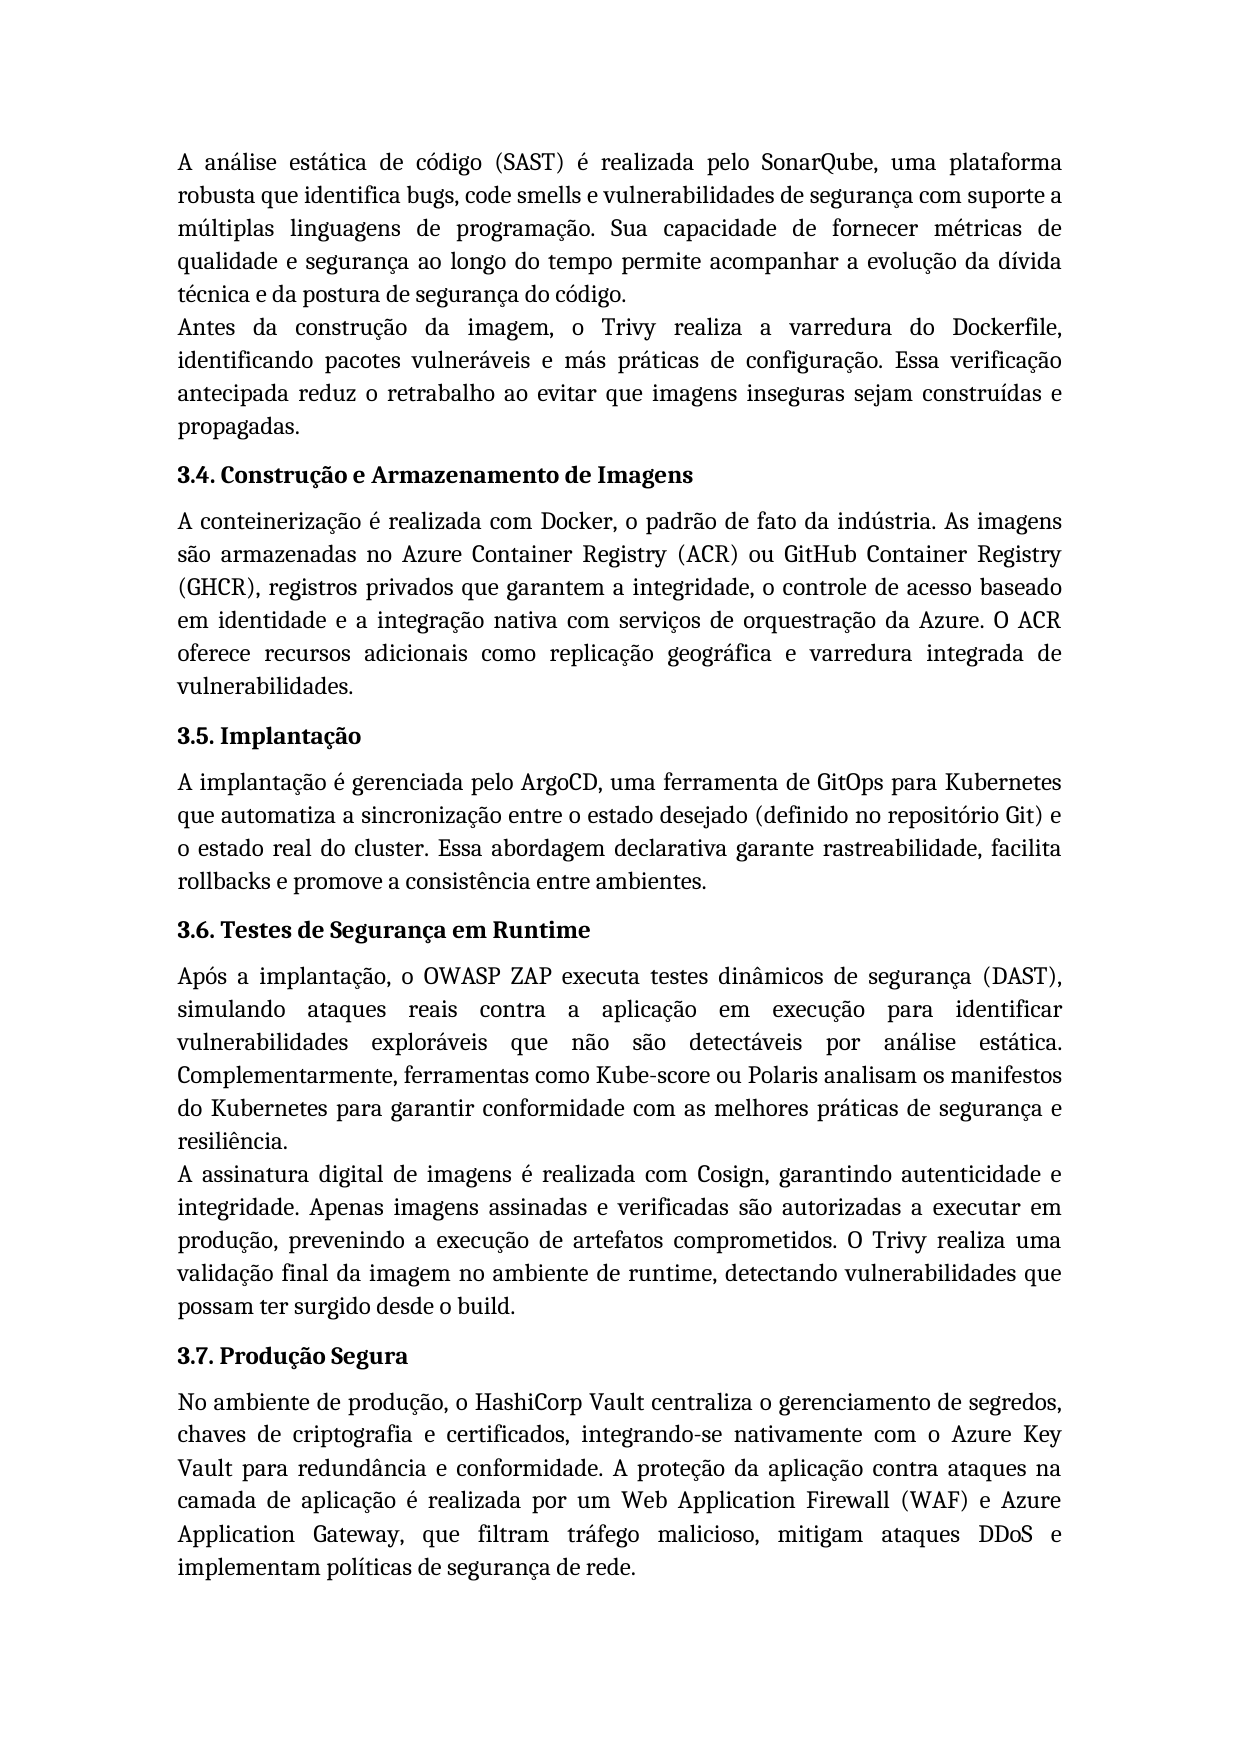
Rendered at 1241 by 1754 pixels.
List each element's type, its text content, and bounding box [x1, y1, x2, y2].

text Antes da construção da imagem, o Trivy realiza a varredura do Dockerfile, identificando pacotes vulneráveis e más práticas de configuração. Essa verificação antecipada reduz o retrabalho ao evitar que imagens inseguras sejam construídas e propagadas. [177, 313, 1063, 441]
text No ambiente de produção, o HashiCorp Vault centraliza o gerenciamento de segredos, chaves de criptografia e certificados, integrando-se nativamente com o Azure Key Vault para redundância e conformidade. A proteção da aplicação contra ataques na camada de aplicação é realizada por um Web Application Firewall (WAF) e Azure Application Gateway, que filtram tráfego malicioso, mitigam ataques DDoS e implementam políticas de segurança de rede. [177, 1387, 1063, 1581]
text Após a implantação, o OWASP ZAP executa testes dinâmicos de segurança (DAST), simulando ataques reais contra a aplicação em execução para identificar vulnerabilidades exploráveis que não são detectáveis por análise estática. Complementarmente, ferramentas como Kube-score ou Polaris analisam os manifestos do Kubernetes para garantir conformidade com as melhores práticas de segurança e resiliência. [177, 962, 1063, 1156]
subtitle 3.4. Construção e Armazenamento de Imagens [177, 461, 1063, 490]
subtitle 3.6. Testes de Segurança em Runtime [177, 916, 1063, 945]
subtitle 3.7. Produção Segura [177, 1342, 1063, 1371]
text A implantação é gerenciada pelo ArgoCD, uma ferramenta de GitOps para Kubernetes que automatiza a sincronização entre o estado desejado (definido no repositório Git) e o estado real do cluster. Essa abordagem declarativa garante rastreabilidade, facilita rollbacks e promove a consistência entre ambientes. [177, 767, 1063, 895]
text A análise estática de código (SAST) é realizada pelo SonarQube, uma plataforma robusta que identifica bugs, code smells e vulnerabilidades de segurança com suporte a múltiplas linguagens de programação. Sua capacidade de fornecer métricas de qualidade e segurança ao longo do tempo permite acompanhar a evolução da dívida técnica e da postura de segurança do código. [177, 148, 1063, 308]
text A assinatura digital de imagens é realizada com Cosign, garantindo autenticidade e integridade. Apenas imagens assinadas e verificadas são autorizadas a executar em produção, prevenindo a execução de artefatos comprometidos. O Trivy realiza uma validação final da imagem no ambiente de runtime, detectando vulnerabilidades que possam ter surgido desde o build. [177, 1160, 1063, 1321]
text A conteinerização é realizada com Docker, o padrão de fato da indústria. As imagens são armazenadas no Azure Container Registry (ACR) ou GitHub Container Registry (GHCR), registros privados que garantem a integridade, o controle de acesso baseado em identidade e a integração nativa com serviços de orquestração da Azure. O ACR oferece recursos adicionais como replicação geográfica e varredura integrada de vulnerabilidades. [177, 507, 1063, 701]
subtitle 3.5. Implantação [177, 722, 1063, 751]
